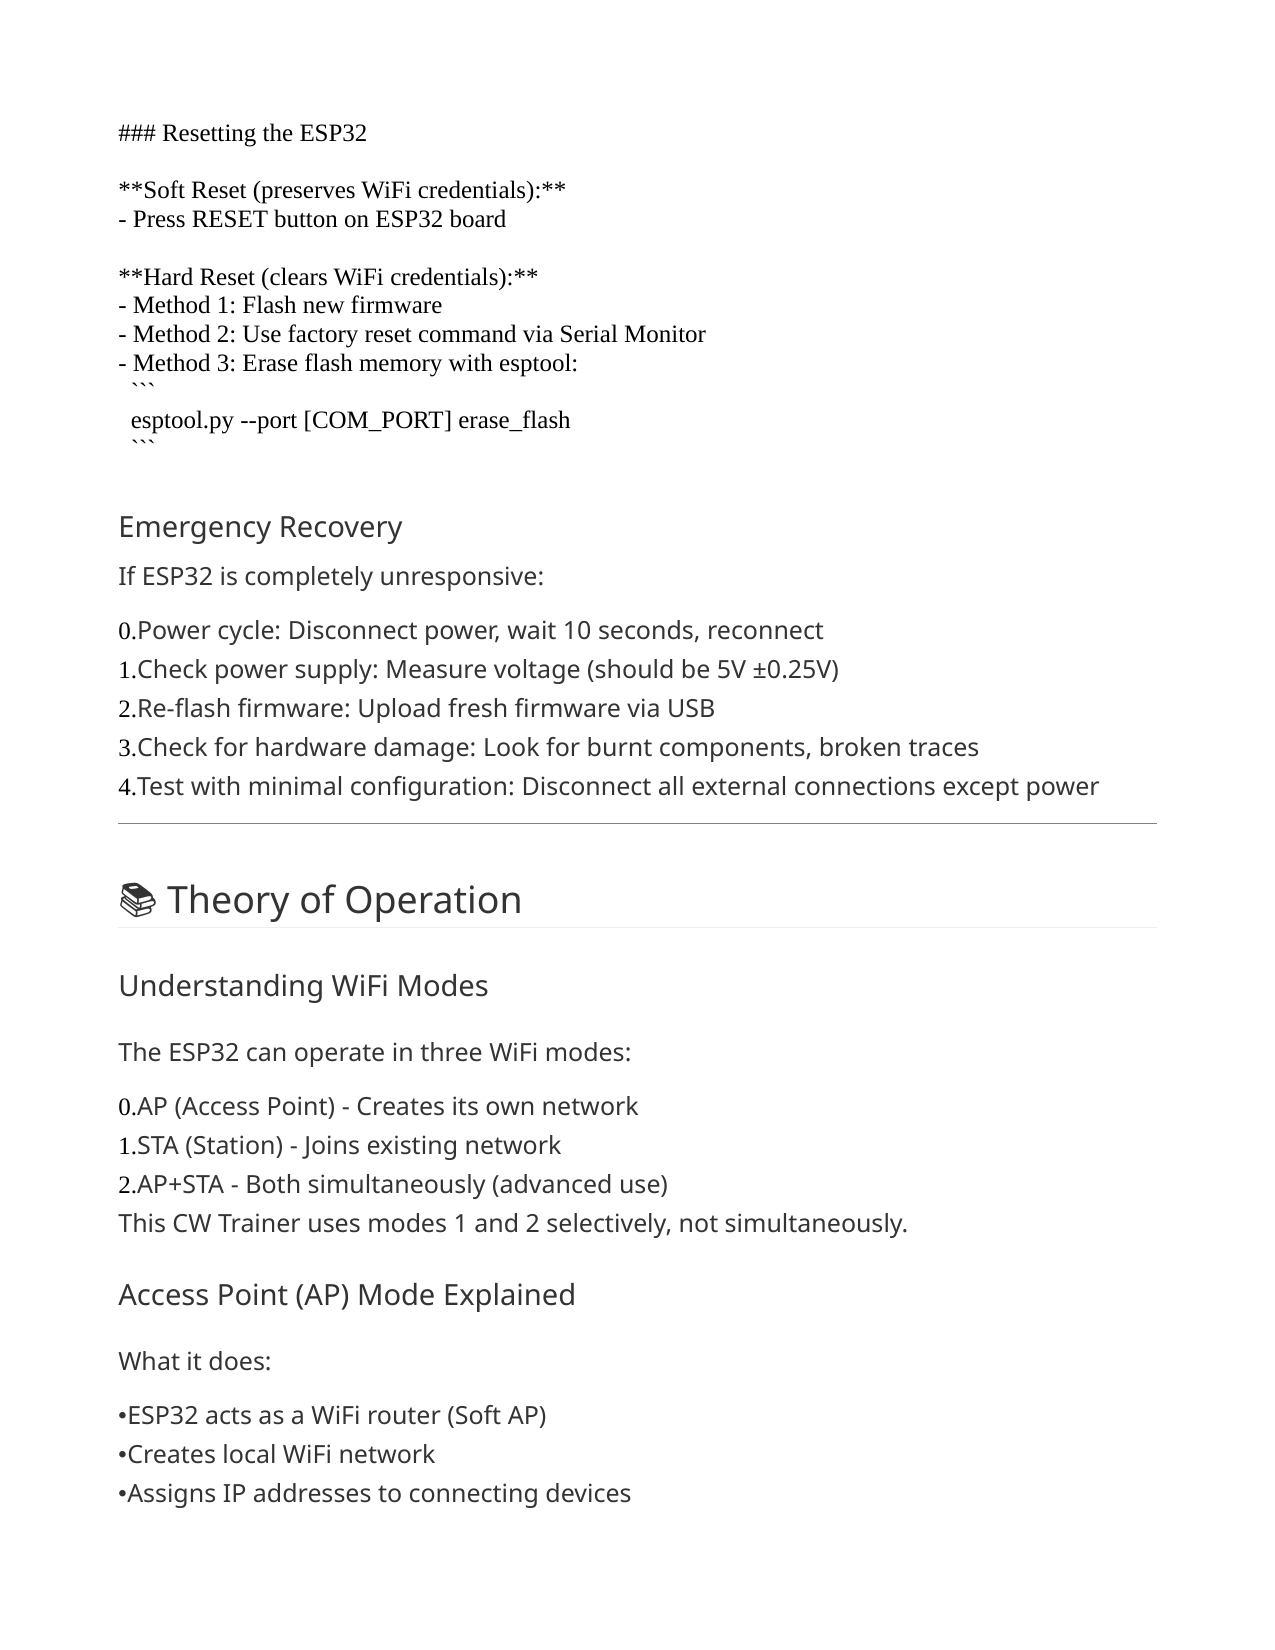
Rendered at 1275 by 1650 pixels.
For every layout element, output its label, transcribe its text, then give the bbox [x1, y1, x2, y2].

text ``` [118, 434, 1157, 463]
list STA (Station) - Joins existing network [118, 1128, 1157, 1162]
text - Press RESET button on ESP32 board [118, 204, 1157, 233]
list Check for hardware damage: Look for burnt components, broken traces [118, 730, 1157, 764]
list Test with minimal configuration: Disconnect all external connections except power [118, 769, 1157, 803]
text **Soft Reset (preserves WiFi credentials):** [118, 176, 1157, 204]
subtitle 📚 Theory of Operation [118, 873, 1157, 927]
text ### Resetting the ESP32 [118, 118, 1157, 147]
list Power cycle: Disconnect power, wait 10 seconds, reconnect [118, 612, 1157, 646]
text The ESP32 can operate in three WiFi modes: [118, 1035, 1157, 1069]
list AP+STA - Both simultaneously (advanced use) [118, 1167, 1157, 1201]
text **Hard Reset (clears WiFi credentials):** [118, 262, 1157, 291]
list Assigns IP addresses to connecting devices [118, 1476, 1157, 1510]
text ``` [118, 377, 1157, 406]
text What it does: [118, 1343, 1157, 1378]
text - Method 1: Flash new firmware [118, 291, 1157, 319]
subtitle Emergency Recovery [118, 506, 1157, 546]
list Creates local WiFi network [118, 1436, 1157, 1471]
list Check power supply: Measure voltage (should be 5V ±0.25V) [118, 652, 1157, 686]
text - Method 2: Use factory reset command via Serial Monitor [118, 319, 1157, 348]
list Re-flash firmware: Upload fresh firmware via USB [118, 691, 1157, 725]
text This CW Trainer uses modes 1 and 2 selectively, not simultaneously. [118, 1206, 1157, 1240]
list ESP32 acts as a WiFi router (Soft AP) [118, 1397, 1157, 1431]
list AP (Access Point) - Creates its own network [118, 1088, 1157, 1123]
text esptool.py --port [COM_PORT] erase_flash [118, 406, 1157, 434]
text - Method 3: Erase flash memory with esptool: [118, 348, 1157, 377]
subtitle Access Point (AP) Mode Explained [118, 1274, 1157, 1314]
subtitle Understanding WiFi Modes [118, 966, 1157, 1005]
text If ESP32 is completely unresponsive: [118, 559, 1157, 593]
